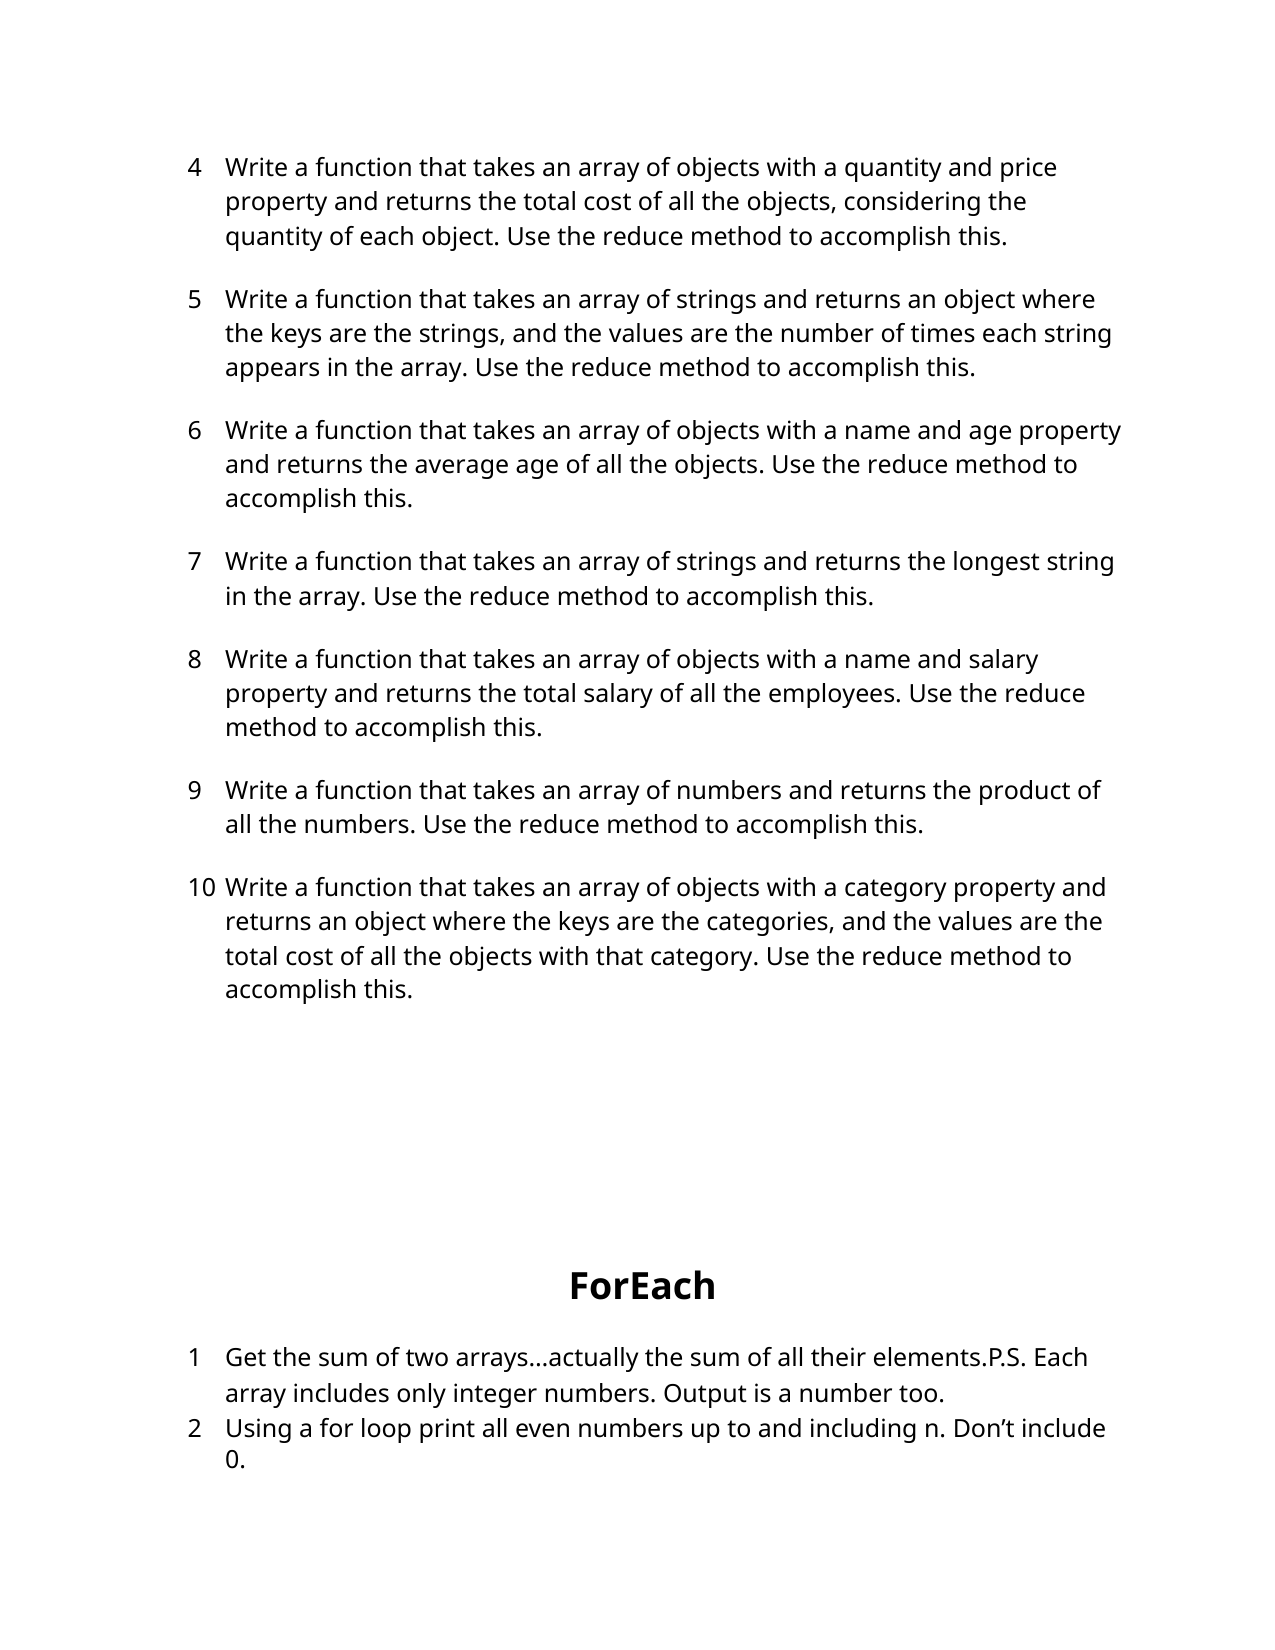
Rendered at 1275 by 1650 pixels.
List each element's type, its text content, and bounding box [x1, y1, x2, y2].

text ForEach [150, 1259, 1125, 1310]
list Write a function that takes an array of objects with a quantity and price property and returns the total cost of all the objects, considering the quantity of each object. Use the reduce method to accomplish this. [187, 150, 1125, 252]
list Using a for loop print all even numbers up to and including n. Don’t include 0. [187, 1412, 1125, 1475]
list Write a function that takes an array of strings and returns an object where the keys are the strings, and the values are the number of times each string appears in the array. Use the reduce method to accomplish this. [187, 281, 1125, 383]
list Write a function that takes an array of strings and returns the longest string in the array. Use the reduce method to accomplish this. [187, 544, 1125, 612]
list Write a function that takes an array of objects with a name and salary property and returns the total salary of all the employees. Use the reduce method to accomplish this. [187, 641, 1125, 743]
list Write a function that takes an array of numbers and returns the product of all the numbers. Use the reduce method to accomplish this. [187, 773, 1125, 841]
list Write a function that takes an array of objects with a category property and returns an object where the keys are the categories, and the values are the total cost of all the objects with that category. Use the reduce method to accomplish this. [187, 870, 1125, 1006]
subtitle Get the sum of two arrays…actually the sum of all their elements.P.S. Each array includes only integer numbers. Output is a number too. [187, 1339, 1125, 1410]
list Write a function that takes an array of objects with a name and age property and returns the average age of all the objects. Use the reduce method to accomplish this. [187, 413, 1125, 515]
